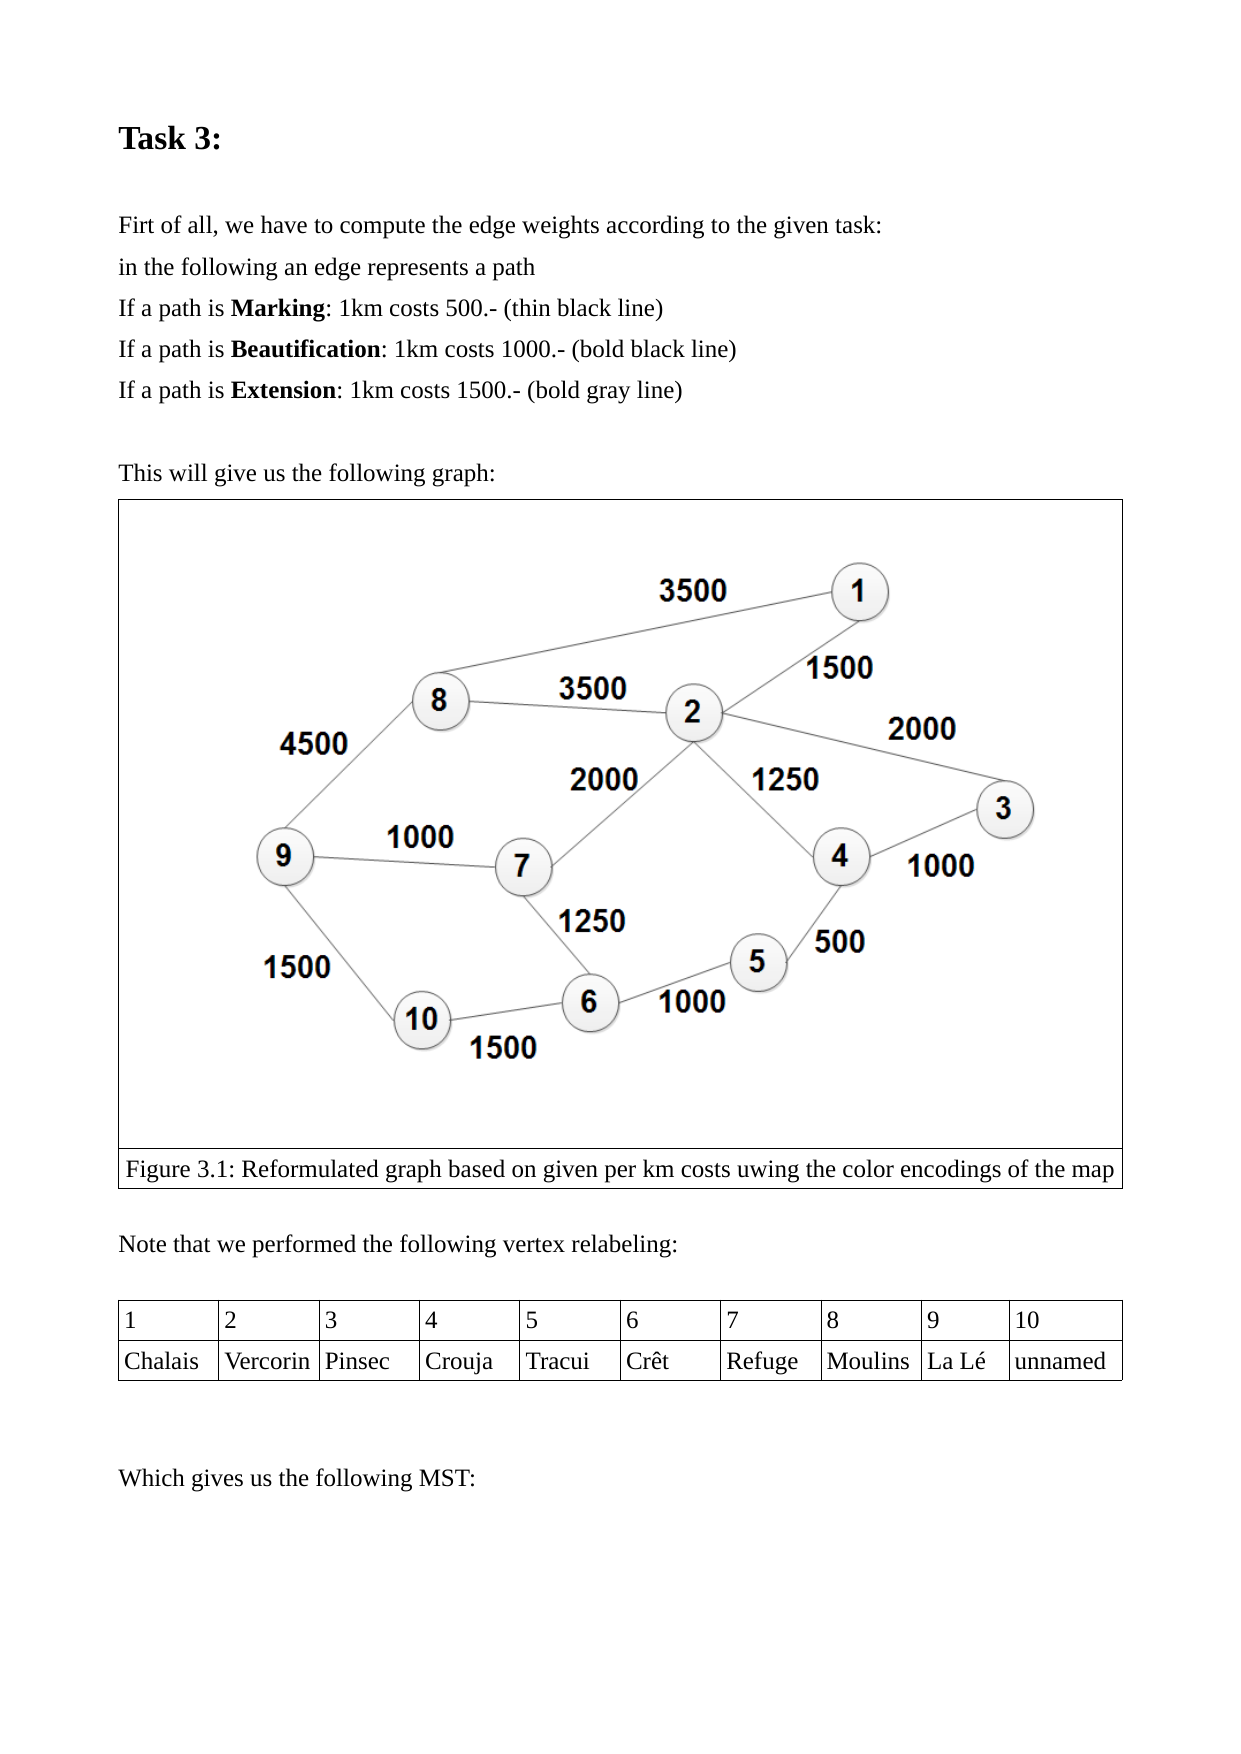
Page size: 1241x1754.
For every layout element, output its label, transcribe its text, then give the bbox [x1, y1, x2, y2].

text If a path is Beautification: 1km costs 1000.- (bold black line) [118, 334, 1122, 363]
table_header [119, 1114, 1122, 1148]
table_cell La Lé [922, 1341, 1009, 1380]
table_header 5 [520, 1301, 620, 1340]
subtitle Task 3: [118, 118, 1122, 157]
table_cell Moulins [822, 1341, 921, 1380]
table_header 2 [219, 1301, 319, 1340]
table_cell Tracui [520, 1341, 620, 1380]
table_cell Refuge [721, 1341, 821, 1380]
table_cell Crêt [621, 1341, 720, 1380]
table_cell Vercorin [219, 1341, 319, 1380]
table_cell Crouja [420, 1341, 519, 1380]
table_header 3 [320, 1301, 419, 1340]
text Which gives us the following MST: [118, 1463, 1122, 1492]
text If a path is Extension: 1km costs 1500.- (bold gray line) [118, 376, 1122, 404]
text If a path is Marking: 1km costs 500.- (thin black line) [118, 293, 1122, 322]
table_header 9 [922, 1301, 1009, 1340]
table_cell Pinsec [320, 1341, 419, 1380]
table_header 8 [822, 1301, 921, 1340]
text This will give us the following graph: [118, 458, 1122, 487]
table_header 6 [621, 1301, 720, 1340]
table_cell Figure 3.1: Reformulated graph based on given per km costs uwing the color encodings of the map [119, 1149, 1122, 1188]
table_header 10 [1010, 1301, 1122, 1340]
table_cell unnamed [1010, 1341, 1122, 1380]
table_header 7 [721, 1301, 821, 1340]
text in the following an edge represents a path [118, 252, 1122, 281]
table_header 4 [420, 1301, 519, 1340]
table_header [119, 500, 1122, 1113]
text Firt of all, we have to compute the edge weights according to the given task: [118, 211, 1122, 239]
picture [123, 505, 1117, 1114]
table_cell Chalais [119, 1341, 218, 1380]
table_header 1 [119, 1301, 218, 1340]
text Note that we performed the following vertex relabeling: [118, 1229, 1122, 1287]
